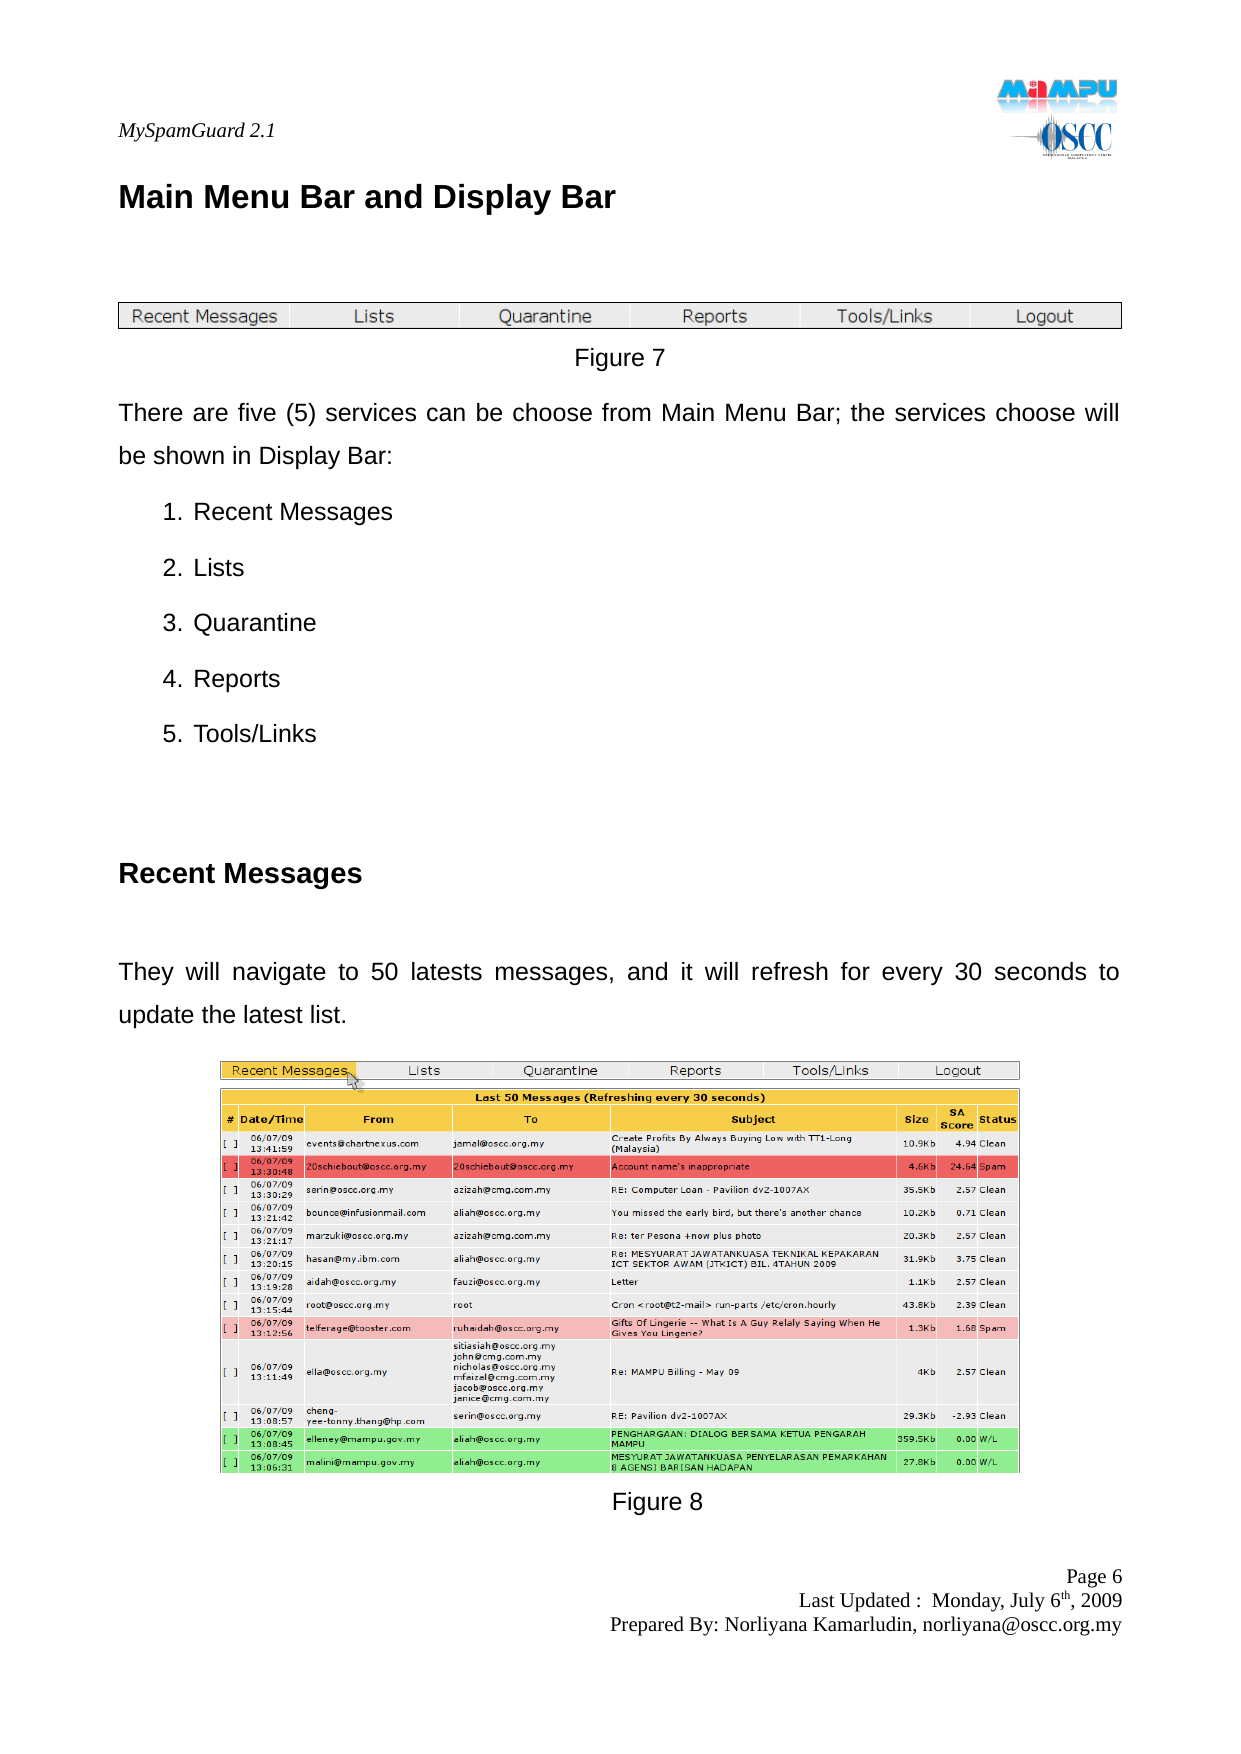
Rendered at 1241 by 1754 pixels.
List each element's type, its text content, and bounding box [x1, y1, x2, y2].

list Recent Messages [156, 497, 1122, 526]
list Lists [156, 553, 1122, 581]
picture [216, 1056, 1024, 1473]
text There are five (5) services can be choose from Main Menu Bar; the services choose will be shown in Display Bar: [118, 398, 1122, 470]
list Reports [156, 664, 1122, 693]
picture [996, 66, 1118, 160]
subtitle Recent Messages [118, 856, 1122, 889]
list Quarantine [156, 608, 1122, 637]
subtitle Main Menu Bar and Display Bar [118, 177, 1122, 215]
list Figure 8 [156, 1056, 1122, 1516]
text They will navigate to 50 latests messages, and it will refresh for every 30 seconds to update the latest list. [118, 957, 1122, 1029]
list Tools/Links [156, 719, 1122, 748]
picture [118, 302, 1123, 329]
text Figure 7 [118, 329, 1122, 371]
